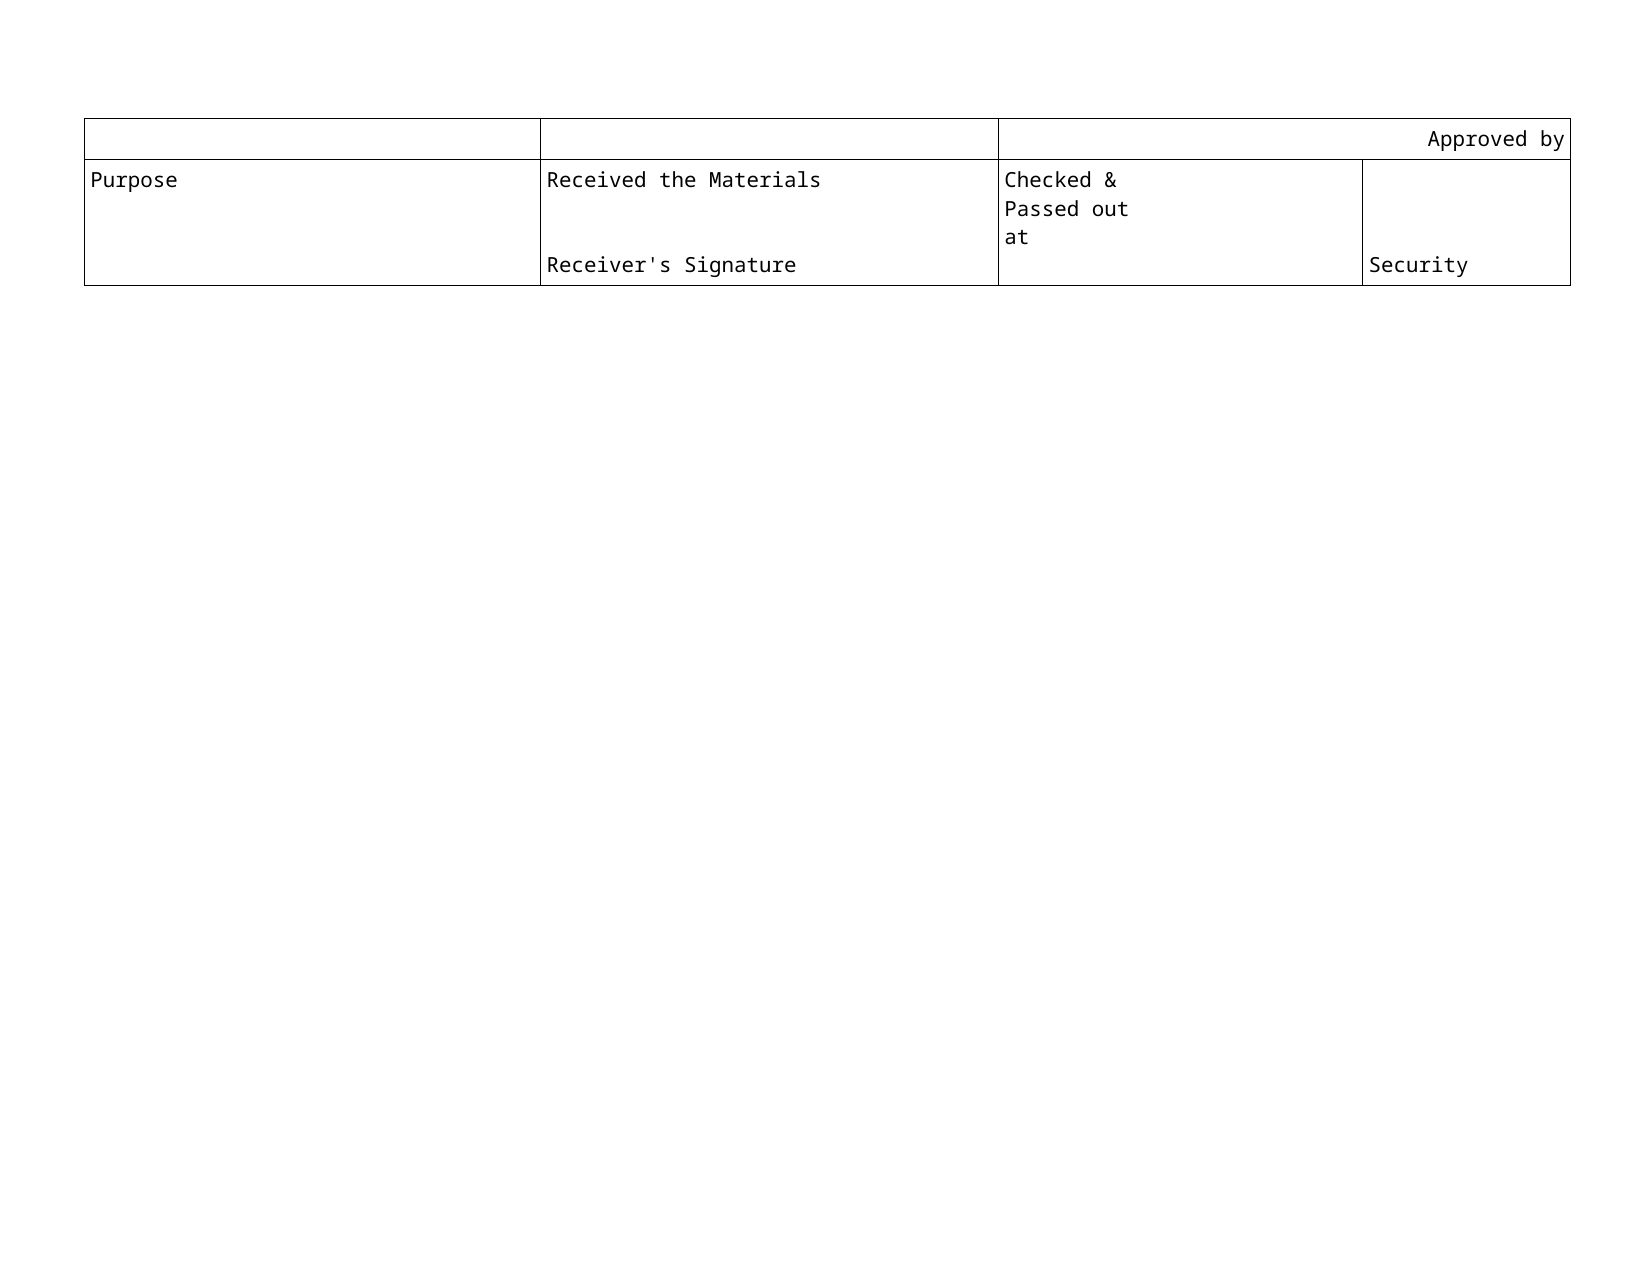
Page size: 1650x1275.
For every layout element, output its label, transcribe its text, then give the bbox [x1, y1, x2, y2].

table_cell Approved by [999, 119, 1570, 159]
table_cell Security [1363, 160, 1570, 285]
table_cell [85, 119, 540, 159]
table_cell Checked & Passed out at [999, 160, 1362, 285]
table_cell [541, 119, 998, 159]
table_cell Received the Materials Receiver's Signature [541, 160, 998, 285]
table_cell Purpose [85, 160, 540, 285]
